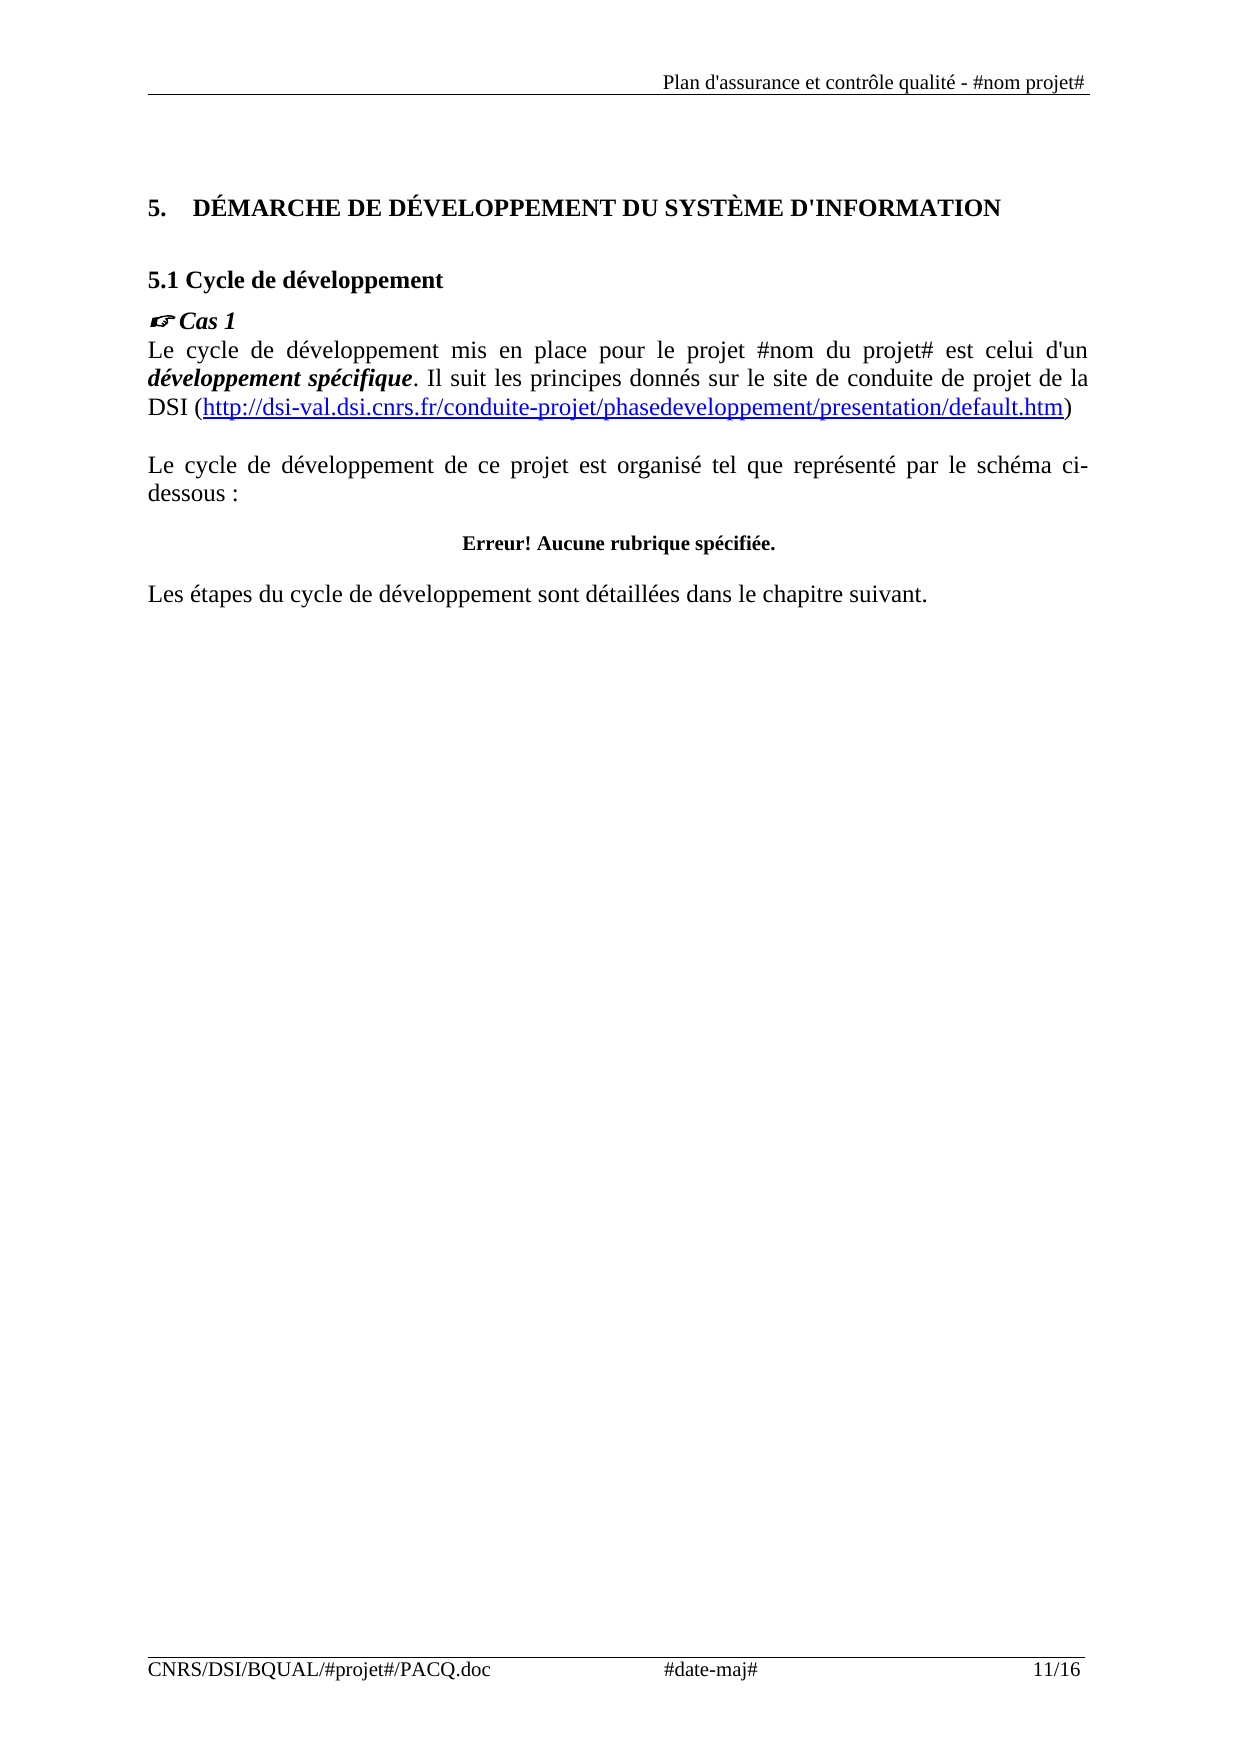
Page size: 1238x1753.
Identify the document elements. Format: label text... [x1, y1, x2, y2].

text  Cas 1 [148, 306, 1090, 335]
text Le cycle de développement mis en place pour le projet #nom du projet# est celui d'un développement spécifique. Il suit les principes donnés sur le site de conduite de projet de la DSI (http://dsi-val.dsi.cnrs.fr/conduite-projet/phasedeveloppement/presentation/default.htm) [148, 335, 1090, 421]
text Erreur! Aucune rubrique spécifiée. [148, 531, 1090, 555]
subtitle 5. Démarche de développement du système d'information [148, 198, 1090, 221]
text Les étapes du cycle de développement sont détaillées dans le chapitre suivant. [148, 579, 1090, 608]
subtitle 5.1 Cycle de développement [148, 271, 1090, 293]
text Le cycle de développement de ce projet est organisé tel que représenté par le schéma ci-dessous : [148, 450, 1090, 507]
